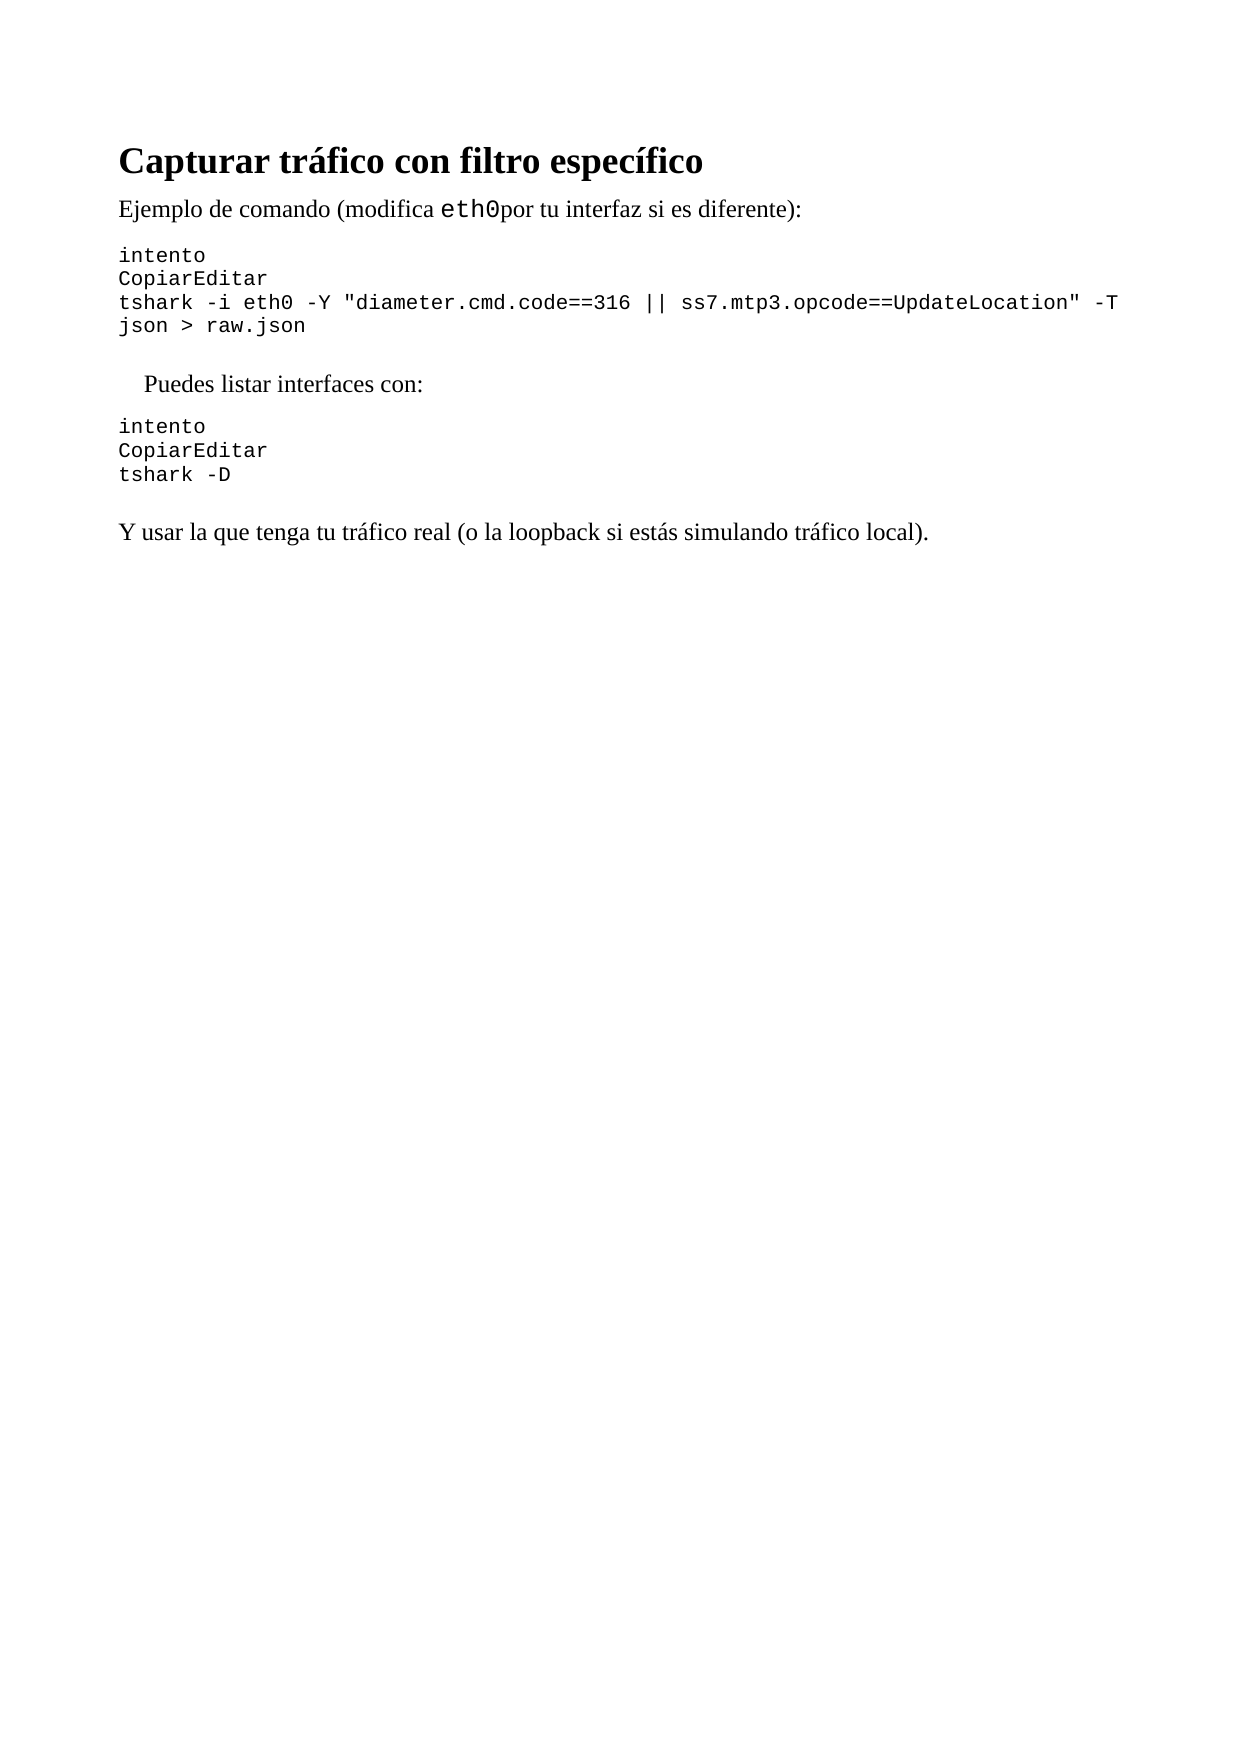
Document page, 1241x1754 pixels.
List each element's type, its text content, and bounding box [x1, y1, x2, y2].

text tshark -D [118, 463, 1122, 487]
text intento [118, 416, 1122, 440]
text tshark -i eth0 -Y "diameter.cmd.code==316 || ss7.mtp3.opcode==UpdateLocation" -T json > raw.json [118, 292, 1122, 339]
text Y usar la que tenga tu tráfico real (o la loopback si estás simulando tráfico local). [118, 517, 1122, 545]
subtitle Capturar tráfico con filtro específico [118, 139, 1122, 182]
text 📌 Puedes listar interfaces con: [118, 369, 1122, 397]
text Ejemplo de comando (modifica eth0por tu interfaz si es diferente): [118, 194, 1122, 225]
text CopiarEditar [118, 268, 1122, 292]
text CopiarEditar [118, 440, 1122, 463]
text intento [118, 244, 1122, 268]
